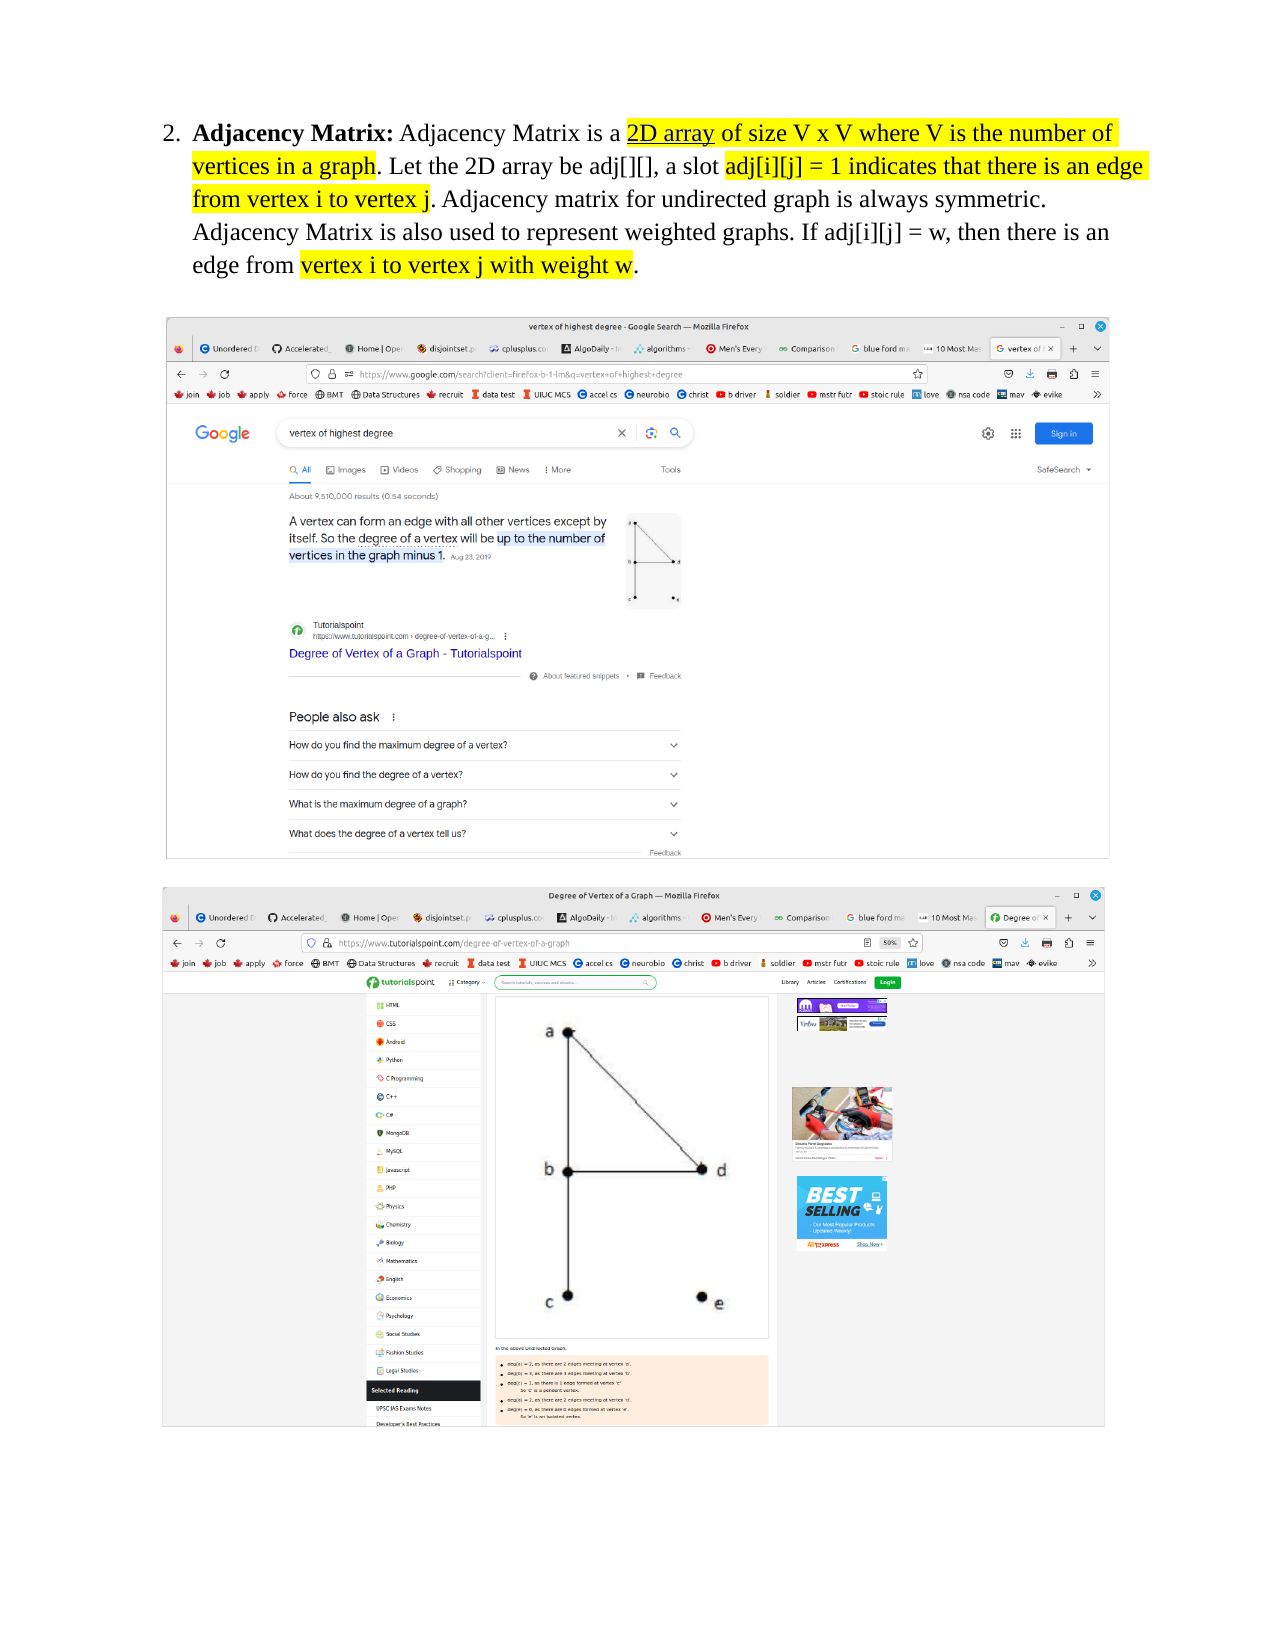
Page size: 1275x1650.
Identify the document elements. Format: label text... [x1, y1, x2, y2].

list Adjacency Matrix: Adjacency Matrix is a 2D array of size V x V where V is the number of vertices in a graph. Let the 2D array be adj[][], a slot adj[i][j] = 1 indicates that there is an edge from vertex i to vertex j. Adjacency matrix for undirected graph is always symmetric. Adjacency Matrix is also used to represent weighted graphs. If adj[i][j] = w, then there is an edge from vertex i to vertex j with weight w. [162, 118, 1157, 279]
picture [166, 317, 1110, 859]
picture [162, 887, 1105, 1427]
